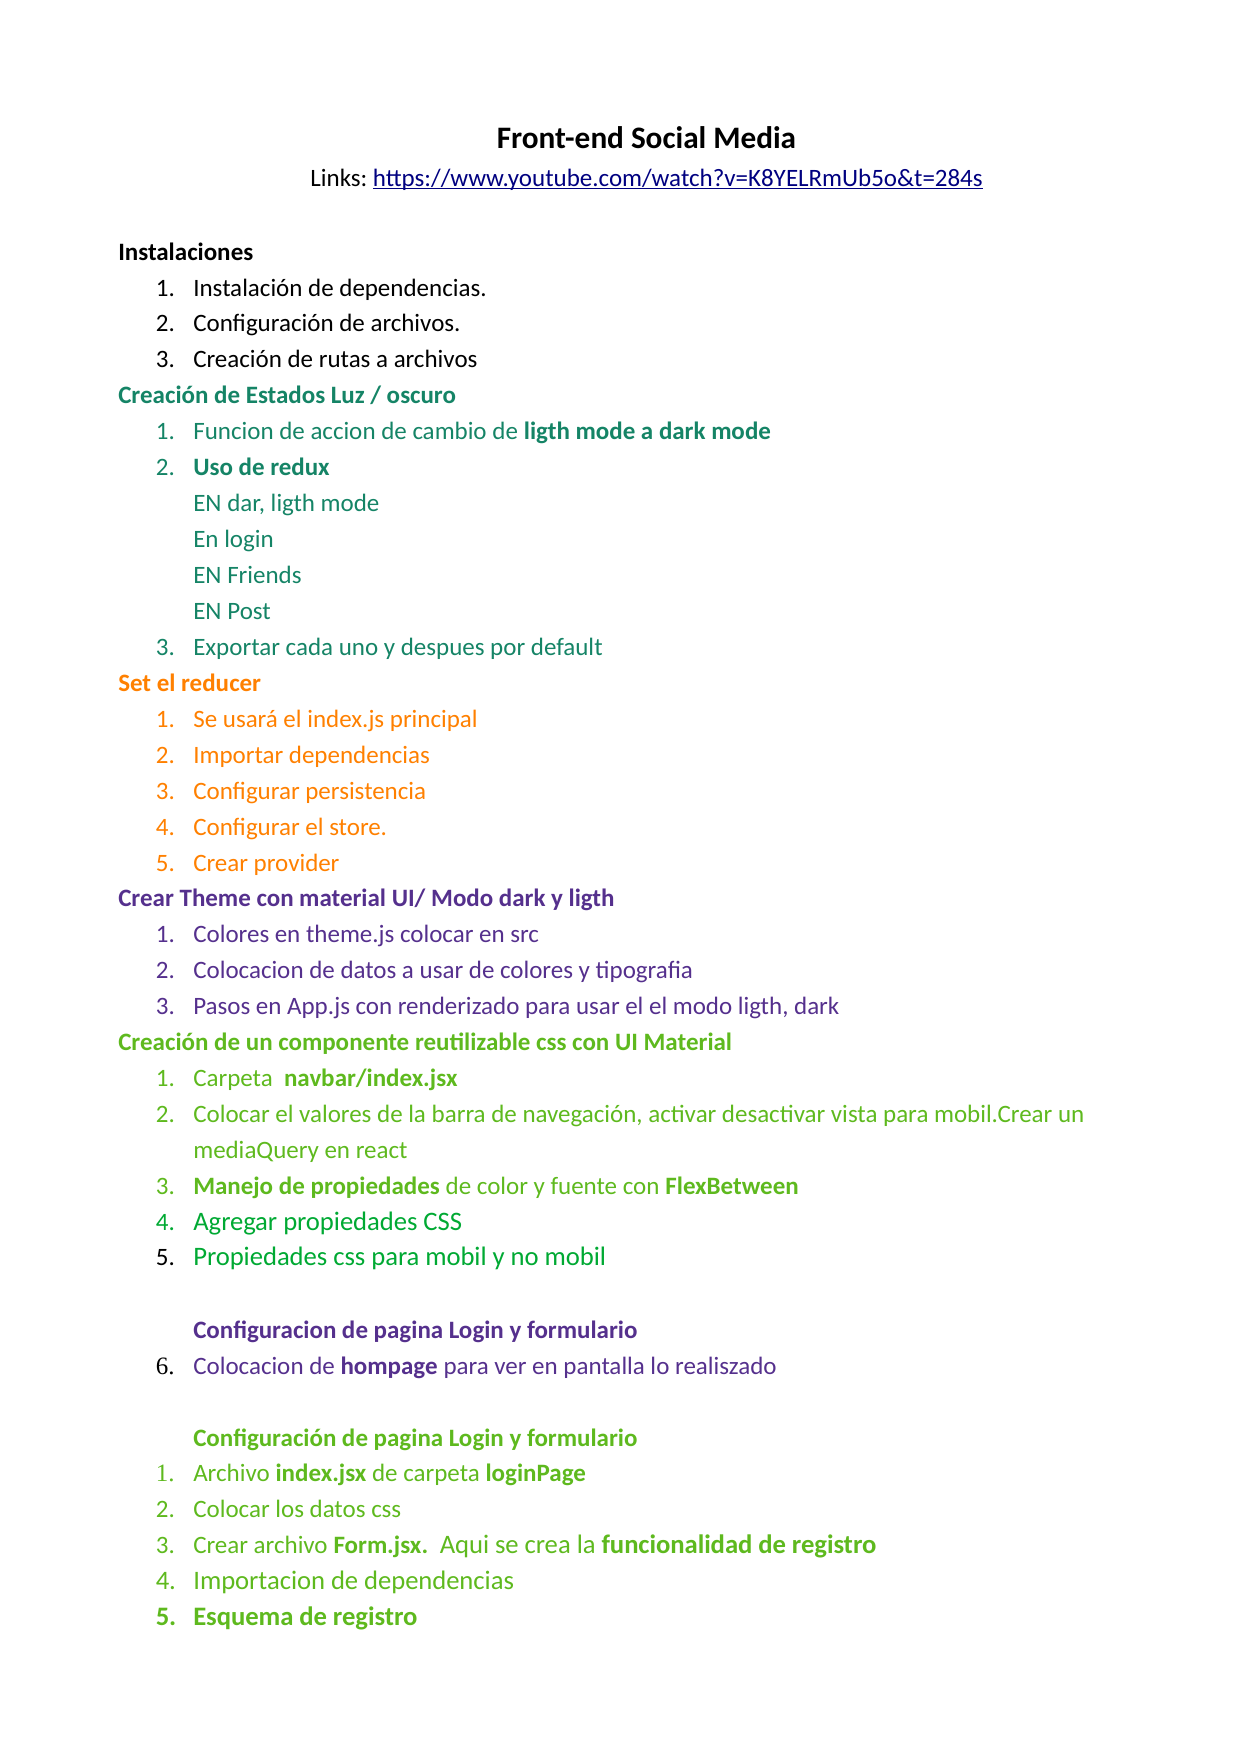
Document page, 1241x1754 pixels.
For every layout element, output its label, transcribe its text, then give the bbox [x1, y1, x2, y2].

list Importacion de dependencias [156, 1560, 1175, 1596]
list Instalación de dependencias. [156, 266, 1175, 302]
text Links: https://www.youtube.com/watch?v=K8YELRmUb5o&t=284s [118, 156, 1175, 230]
list Configuración de archivos. [156, 302, 1175, 338]
list Configurar el store. [156, 805, 1175, 841]
list Se usará el index.js principal [156, 697, 1175, 733]
list Configurar persistencia [156, 769, 1175, 805]
list Colocar los datos css [156, 1488, 1175, 1524]
list Uso de redux EN dar, ligth mode En login EN Friends EN Post [156, 446, 1175, 626]
list Archivo index.jsx de carpeta loginPage [156, 1452, 1175, 1488]
list Agregar propiedades CSS [156, 1201, 1175, 1237]
list Colores en theme.js colocar en src [156, 913, 1175, 949]
list Carpeta navbar/index.jsx [156, 1057, 1175, 1093]
list Manejo de propiedades de color y fuente con FlexBetween [156, 1165, 1175, 1201]
list Esquema de registro [156, 1596, 1175, 1632]
list Creación de rutas a archivos [156, 338, 1175, 374]
list Crear provider [156, 841, 1175, 877]
list Colocacion de datos a usar de colores y tipografia [156, 949, 1175, 985]
text Crear Theme con material UI/ Modo dark y ligth [118, 877, 1175, 913]
text Creación de Estados Luz / oscuro [118, 374, 1175, 410]
list Configuracion de pagina Login y formulario [156, 1272, 1175, 1344]
list Crear archivo Form.jsx. Aqui se crea la funcionalidad de registro [156, 1524, 1175, 1560]
list Importar dependencias [156, 733, 1175, 769]
text Set el reducer [118, 662, 1175, 697]
list Configuración de pagina Login y formulario [156, 1380, 1175, 1452]
list Funcion de accion de cambio de ligth mode a dark mode [156, 410, 1175, 446]
list Colocar el valores de la barra de navegación, activar desactivar vista para mobil.Crear un mediaQuery en react [156, 1093, 1175, 1165]
list Exportar cada uno y despues por default [156, 626, 1175, 662]
list Colocacion de hompage para ver en pantalla lo realiszado [156, 1344, 1175, 1380]
text Front-end Social Media [118, 118, 1175, 156]
text Creación de un componente reutilizable css con UI Material [118, 1021, 1175, 1057]
list Propiedades css para mobil y no mobil [156, 1237, 1175, 1272]
list Pasos en App.js con renderizado para usar el el modo ligth, dark [156, 985, 1175, 1021]
text Instalaciones [118, 230, 1175, 266]
